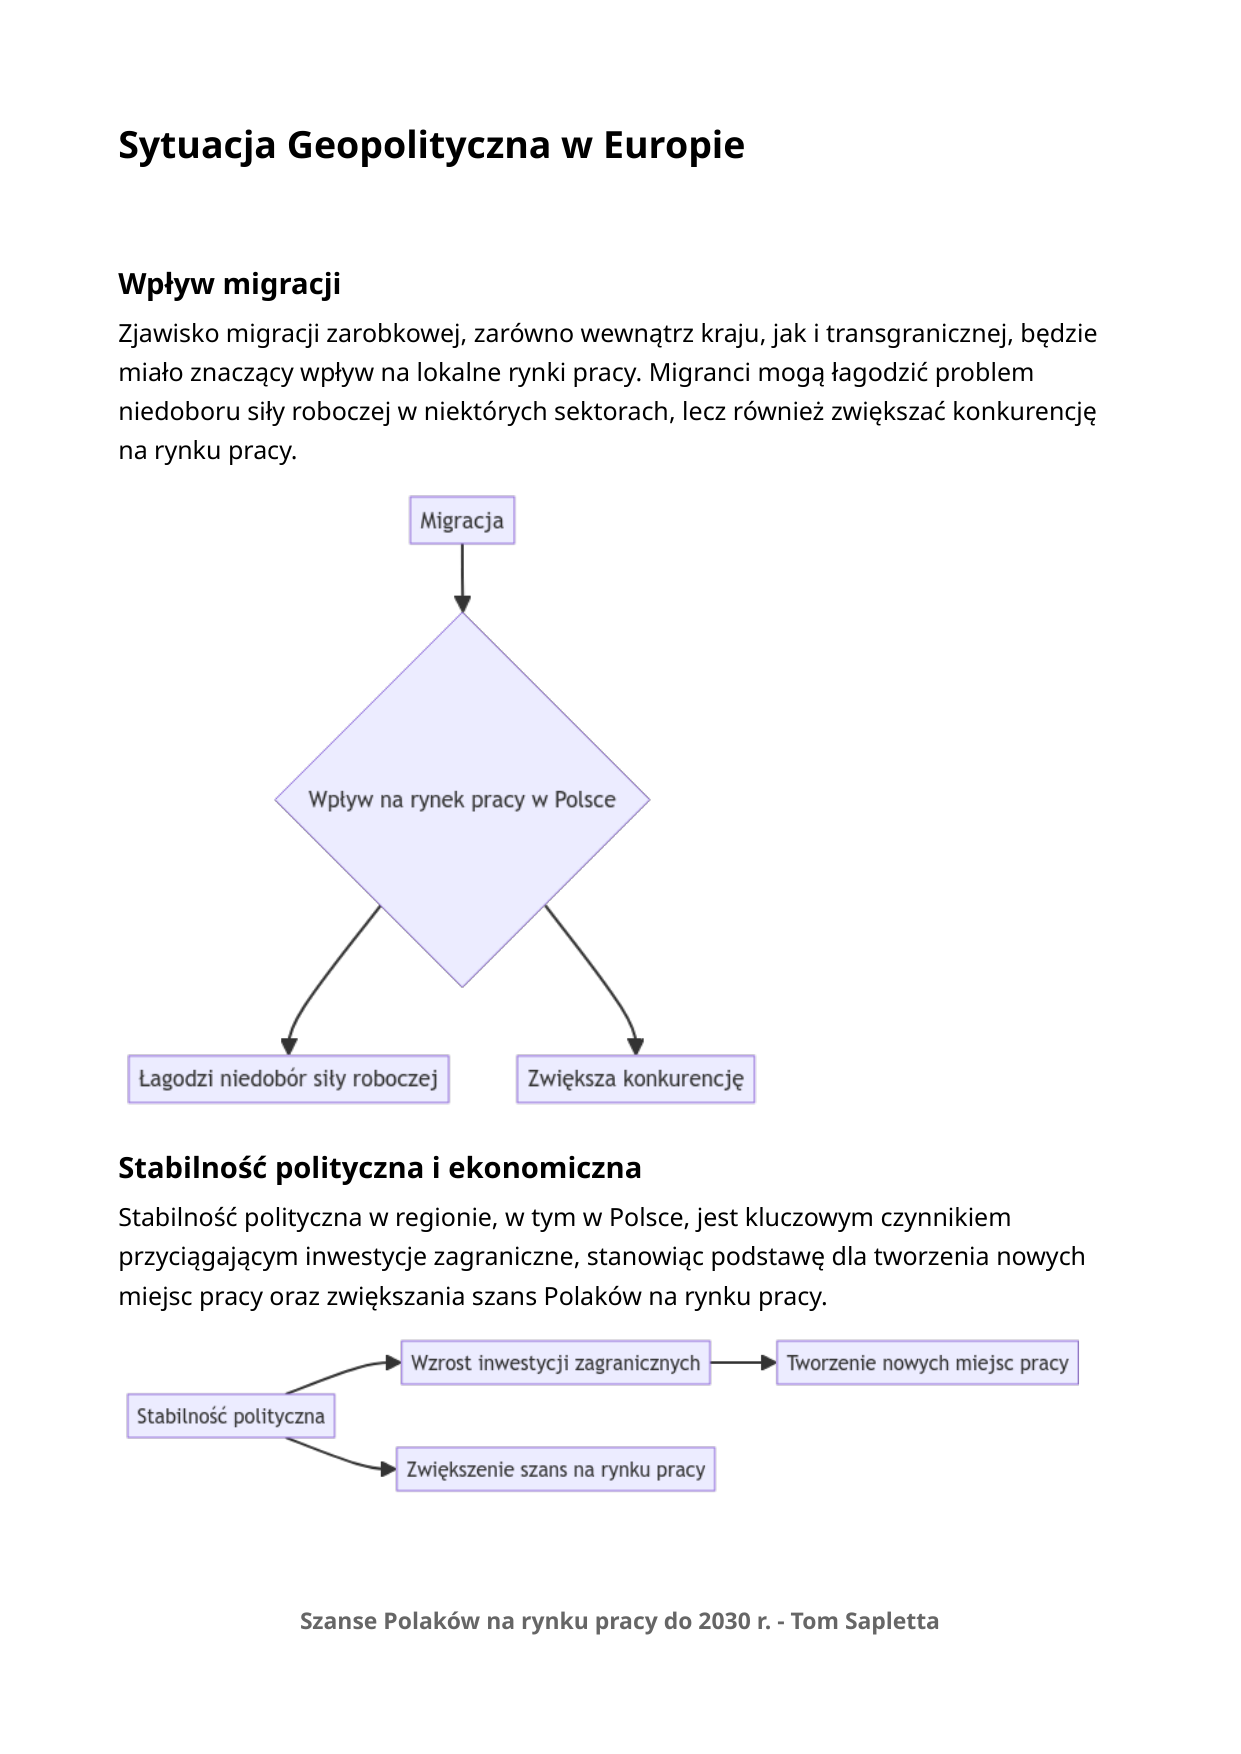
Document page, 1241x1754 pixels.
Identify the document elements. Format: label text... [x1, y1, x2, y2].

picture [118, 1332, 1089, 1501]
picture [118, 486, 766, 1114]
subtitle Sytuacja Geopolityczna w Europie [118, 118, 1122, 169]
text Zjawisko migracji zarobkowej, zarówno wewnątrz kraju, jak i transgranicznej, będzie miało znaczący wpływ na lokalne rynki pracy. Migranci mogą łagodzić problem niedoboru siły roboczej w niektórych sektorach, lecz również zwiększać konkurencję na rynku pracy. [118, 315, 1122, 467]
subtitle Wpływ migracji [118, 263, 1122, 303]
subtitle Stabilność polityczna i ekonomiczna [118, 1148, 1122, 1187]
text Stabilność polityczna w regionie, w tym w Polsce, jest kluczowym czynnikiem przyciągającym inwestycje zagraniczne, stanowiąc podstawę dla tworzenia nowych miejsc pracy oraz zwiększania szans Polaków na rynku pracy. [118, 1200, 1122, 1312]
